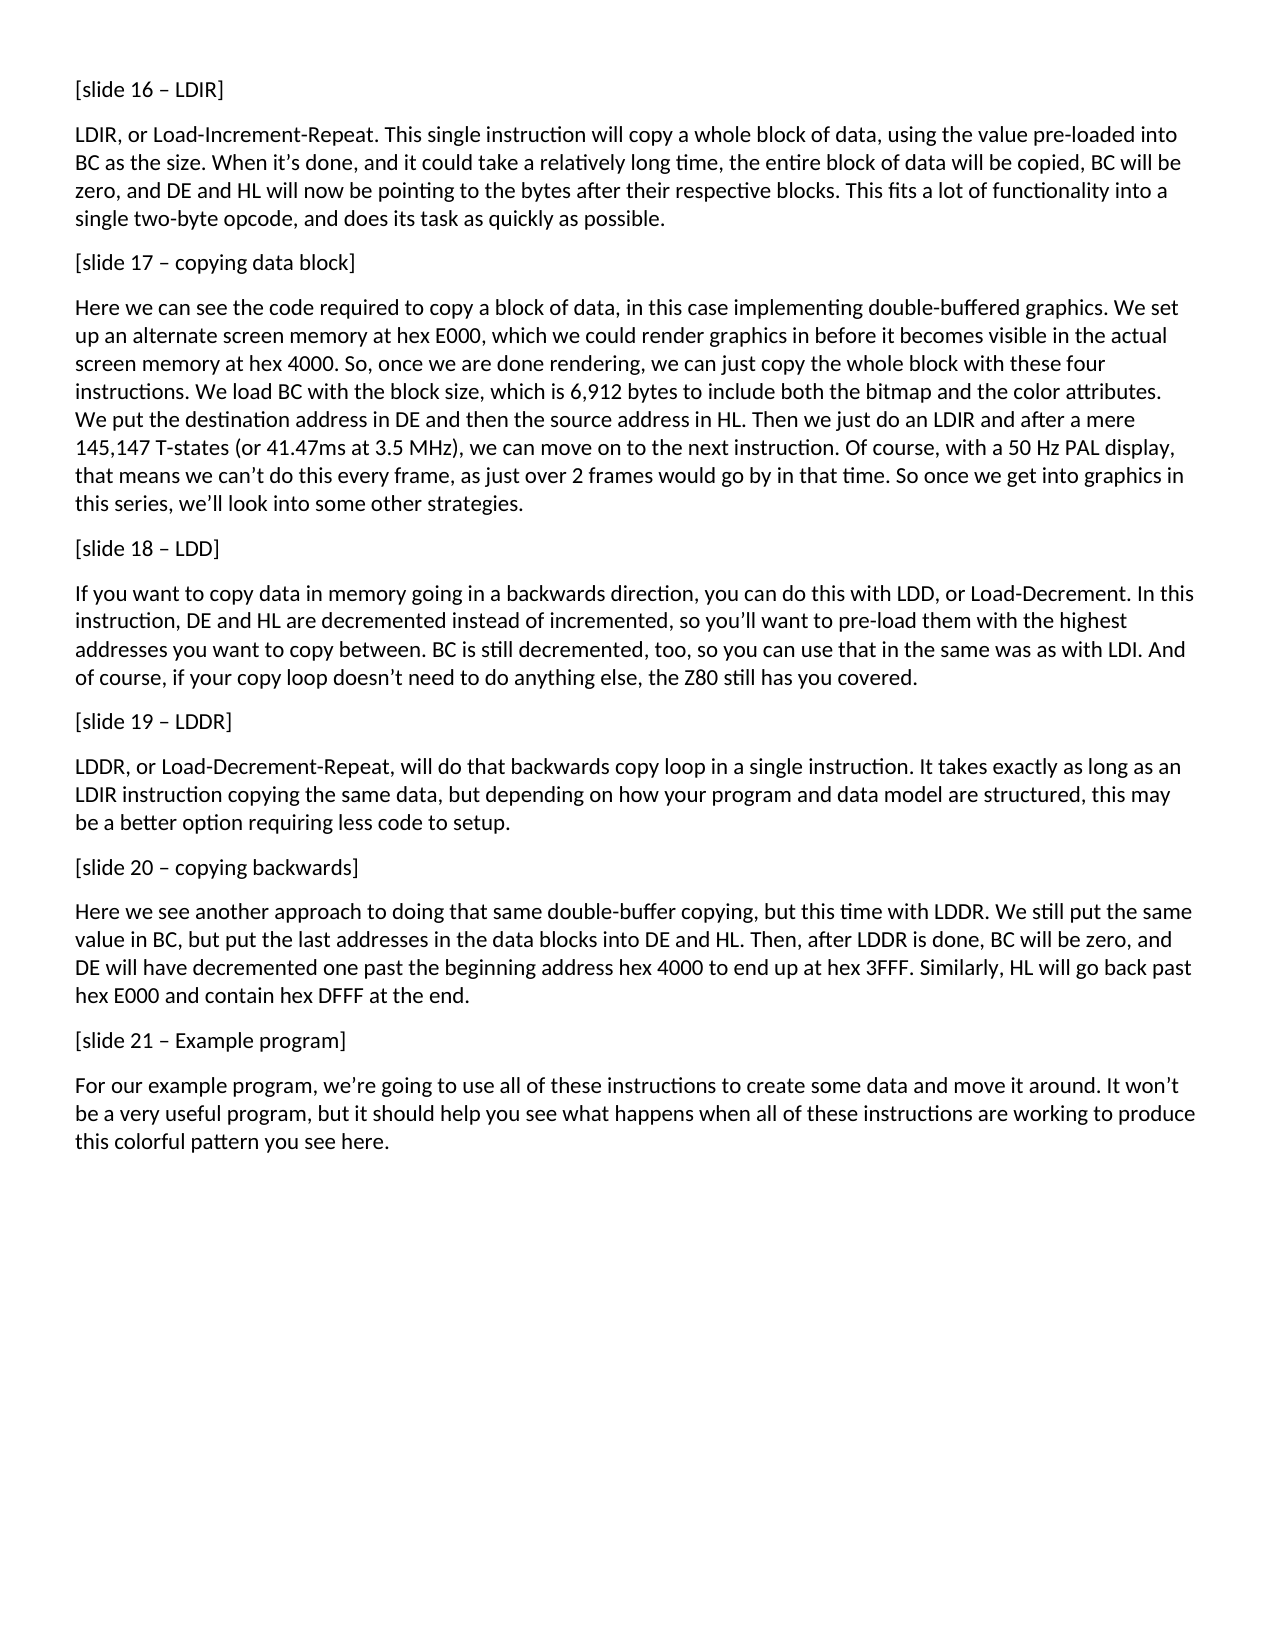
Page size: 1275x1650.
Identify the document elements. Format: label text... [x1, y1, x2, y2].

text LDDR, or Load-Decrement-Repeat, will do that backwards copy loop in a single instruction. It takes exactly as long as an LDIR instruction copying the same data, but depending on how your program and data model are structured, this may be a better option requiring less code to setup. [75, 752, 1200, 836]
text [slide 21 – Example program] [75, 1026, 1200, 1054]
text For our example program, we’re going to use all of these instructions to create some data and move it around. It won’t be a very useful program, but it should help you see what happens when all of these instructions are working to produce this colorful pattern you see here. [75, 1071, 1200, 1155]
text LDIR, or Load-Increment-Repeat. This single instruction will copy a whole block of data, using the value pre-loaded into BC as the size. When it’s done, and it could take a relatively long time, the entire block of data will be copied, BC will be zero, and DE and HL will now be pointing to the bytes after their respective blocks. This fits a lot of functionality into a single two-byte opcode, and does its task as quickly as possible. [75, 120, 1200, 232]
text [slide 20 – copying backwards] [75, 853, 1200, 881]
text [slide 17 – copying data block] [75, 248, 1200, 276]
text [slide 16 – LDIR] [75, 75, 1200, 103]
text [slide 19 – LDDR] [75, 707, 1200, 735]
text [slide 18 – LDD] [75, 534, 1200, 562]
text Here we see another approach to doing that same double-buffer copying, but this time with LDDR. We still put the same value in BC, but put the last addresses in the data blocks into DE and HL. Then, after LDDR is done, BC will be zero, and DE will have decremented one past the beginning address hex 4000 to end up at hex 3FFF. Similarly, HL will go back past hex E000 and contain hex DFFF at the end. [75, 897, 1200, 1009]
text Here we can see the code required to copy a block of data, in this case implementing double-buffered graphics. We set up an alternate screen memory at hex E000, which we could render graphics in before it becomes visible in the actual screen memory at hex 4000. So, once we are done rendering, we can just copy the whole block with these four instructions. We load BC with the block size, which is 6,912 bytes to include both the bitmap and the color attributes. We put the destination address in DE and then the source address in HL. Then we just do an LDIR and after a mere 145,147 T-states (or 41.47ms at 3.5 MHz), we can move on to the next instruction. Of course, with a 50 Hz PAL display, that means we can’t do this every frame, as just over 2 frames would go by in that time. So once we get into graphics in this series, we’ll look into some other strategies. [75, 293, 1200, 517]
text If you want to copy data in memory going in a backwards direction, you can do this with LDD, or Load-Decrement. In this instruction, DE and HL are decremented instead of incremented, so you’ll want to pre-load them with the highest addresses you want to copy between. BC is still decremented, too, so you can use that in the same was as with LDI. And of course, if your copy loop doesn’t need to do anything else, the Z80 still has you covered. [75, 579, 1200, 691]
